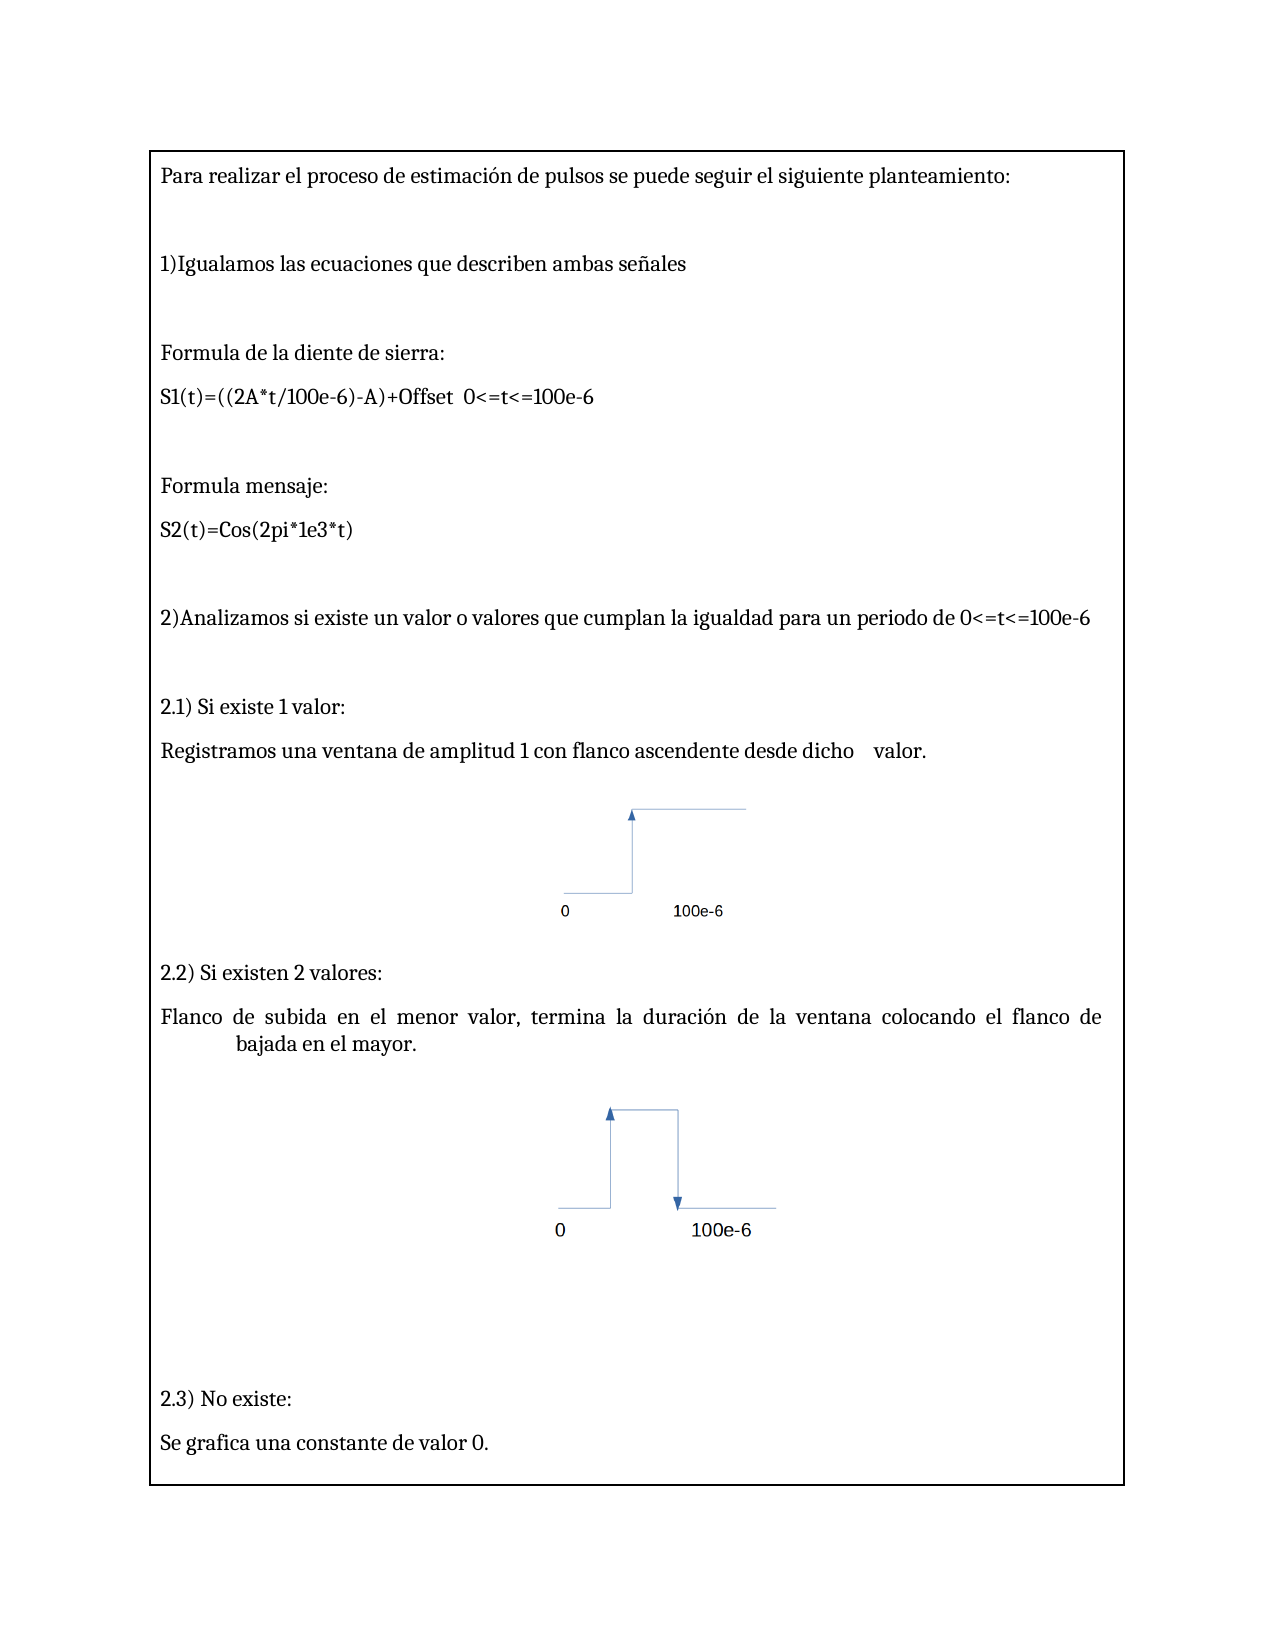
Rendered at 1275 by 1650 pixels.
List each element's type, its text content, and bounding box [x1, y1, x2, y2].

table_cell Para realizar el proceso de estimación de pulsos se puede seguir el siguiente planteamiento: 1)Igualamos las ecuaciones que describen ambas señales Formula de la diente de sierra: S1(t)=((2A*t/100e-6)-A)+Offset 0<=t<=100e-6 Formula mensaje: S2(t)=Cos(2pi*1e3*t) 2)Analizamos si existe un valor o valores que cumplan la igualdad para un periodo de 0<=t<=100e-6 2.1) Si existe 1 valor: Registramos una ventana de amplitud 1 con flanco ascendente desde dicho valor. 2.2) Si existen 2 valores: Flanco de subida en el menor valor, termina la duración de la ventana colocando el flanco de bajada en el mayor. 2.3) No existe: Se grafica una constante de valor 0. 3)Se repite el proceso del paso anterior para un intervalo 100e-6 <=t<=200e-6; se consideran los siguientes escenarios: 3.1) 2.1)==1 Si existe 1 valor: Registramos el final de la ventana poniendo como flanco de bajada este valor. Si existen 2 valores: Registramos el final de la ventana en el menor valor, una recta en 0 desde el menor valor hasta que aparezca el segundo valor donde se registra un flanco de subida de una nueva ventana. 2.2)==1 Si existe 1 valor: Inicia una nueva ventana desde este valor. Si existen 2 valores: Inicia y termina una nueva ventana en este intervalo. 2.3)==1 Si existe 1 valor: Se registra flanco ascendente de la primera ventana. Si existen 2 valores: Se forma la primera ventana. Este mismo razonamiento se repite para los siguientes ciclos faltantes hasta terminar el periodo de nuestra señal senoidal; en caso de que el mensaje no sea periódico se hace el seguimiento hasta la terminación del mismo. Por lo que podríamos estimar el ancho de cada pulso observando el tiempo entre flanco de subida y bajada para los casos expuestos anteriormente. ------------------------------------------------------------------------------------------------------------------------ Ajustando los valores de amplitud y offset de la diente sierra: Ancho del mayor pulso del semiciclo positivo: 30 Ancho del menor pulso del semiciclo negativo: 8 Porcentaje del ciclo útil total: 20%<= 38% <=60% [151, 152, 1123, 1484]
picture [539, 1085, 788, 1252]
picture [545, 778, 761, 954]
